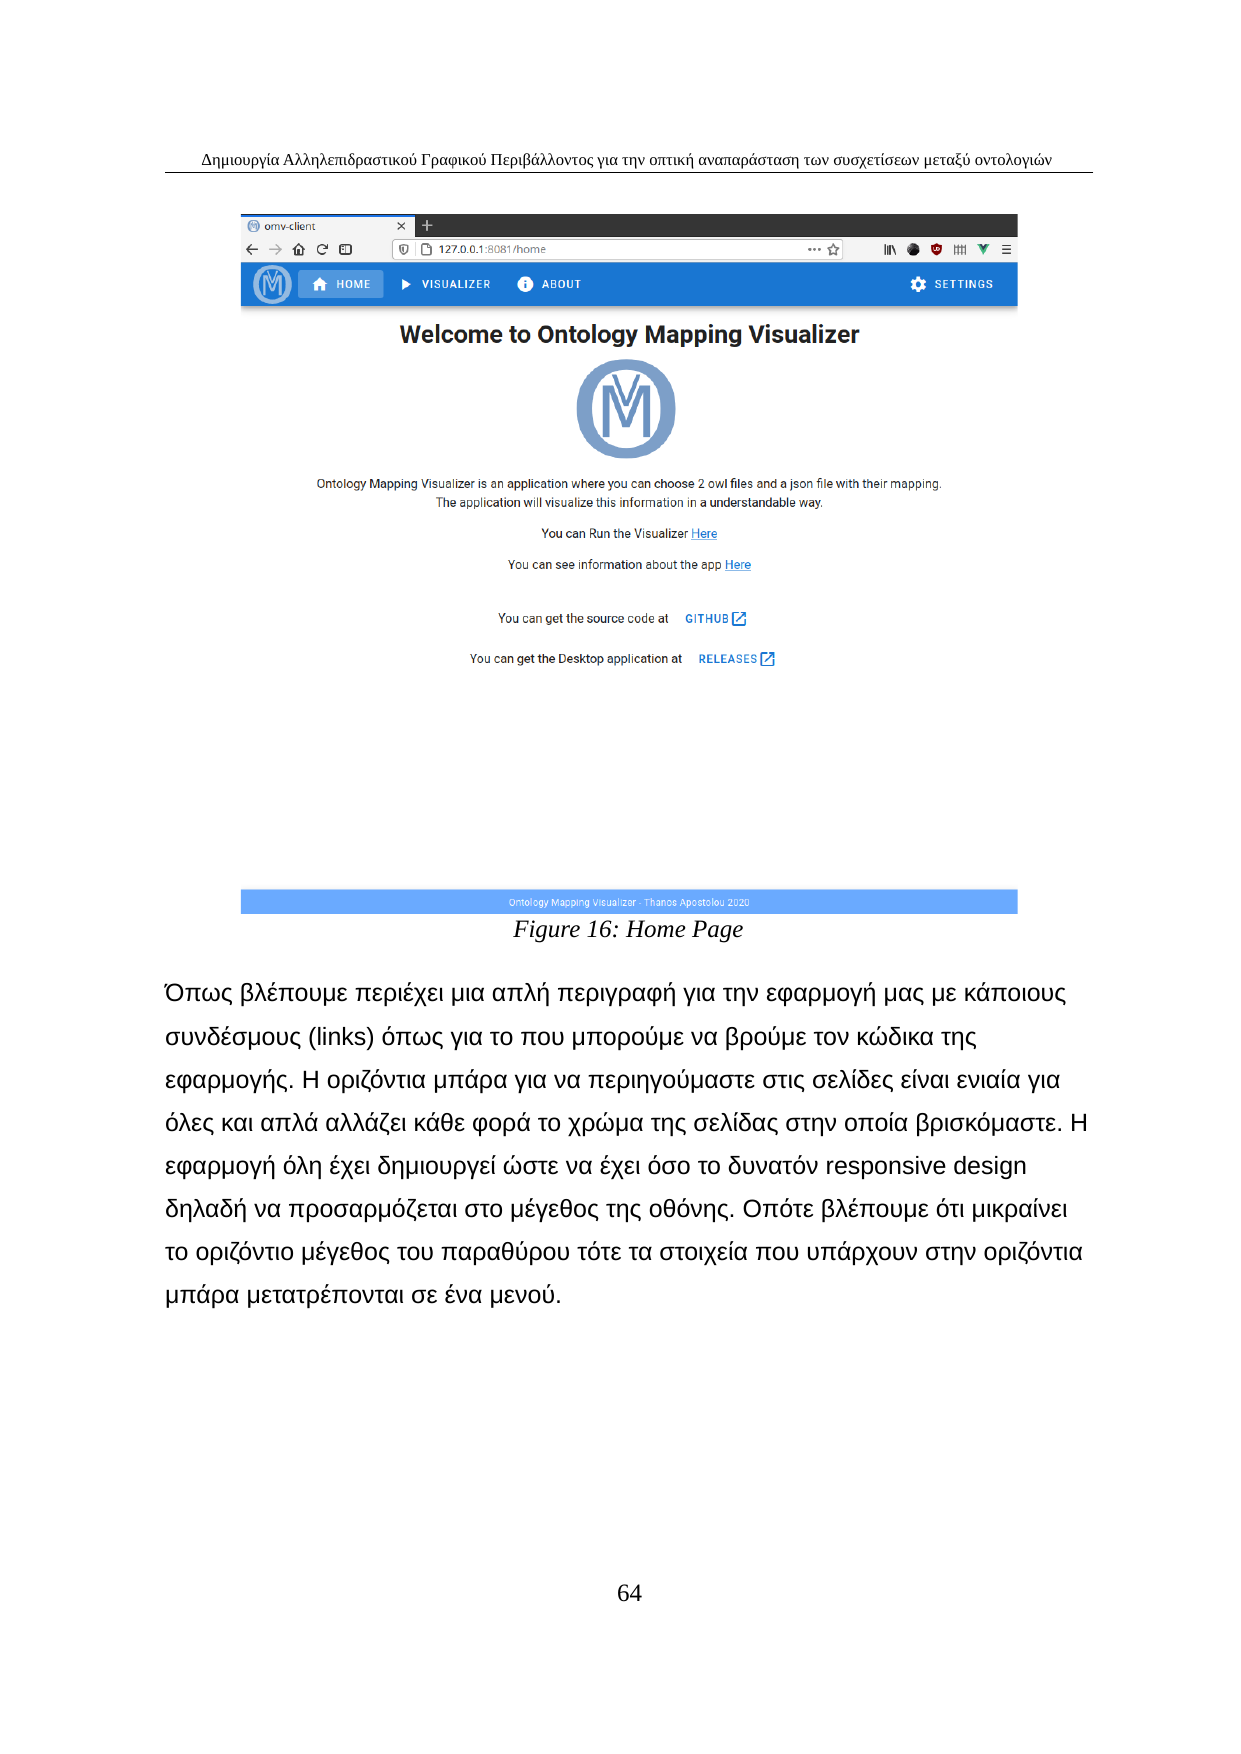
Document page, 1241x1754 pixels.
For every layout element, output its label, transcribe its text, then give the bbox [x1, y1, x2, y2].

text Όπως βλέπουμε περιέχει μια απλή περιγραφή για την εφαρμογή μας με κάποιους συνδέσμους (links) όπως για το που μπορούμε να βρούμε τον κώδικα της εφαρμογής. Η οριζόντια μπάρα για να περιηγούμαστε στις σελίδες είναι ενιαία για όλες και απλά αλλάζει κάθε φορά το χρώμα της σελίδας στην οποία βρισκόμαστε. Η εφαρμογή όλη έχει δημιουργεί ώστε να έχει όσο το δυνατόν responsive design δηλαδή να προσαρμόζεται στο μέγεθος της οθόνης. Οπότε βλέπουμε ότι μικραίνει το οριζόντιο μέγεθος του παραθύρου τότε τα στοιχεία που υπάρχουν στην οριζόντια μπάρα μετατρέπονται σε ένα μενού. [165, 978, 1093, 1309]
picture [240, 214, 1018, 914]
text Figure 16: Home Page [241, 914, 1018, 943]
